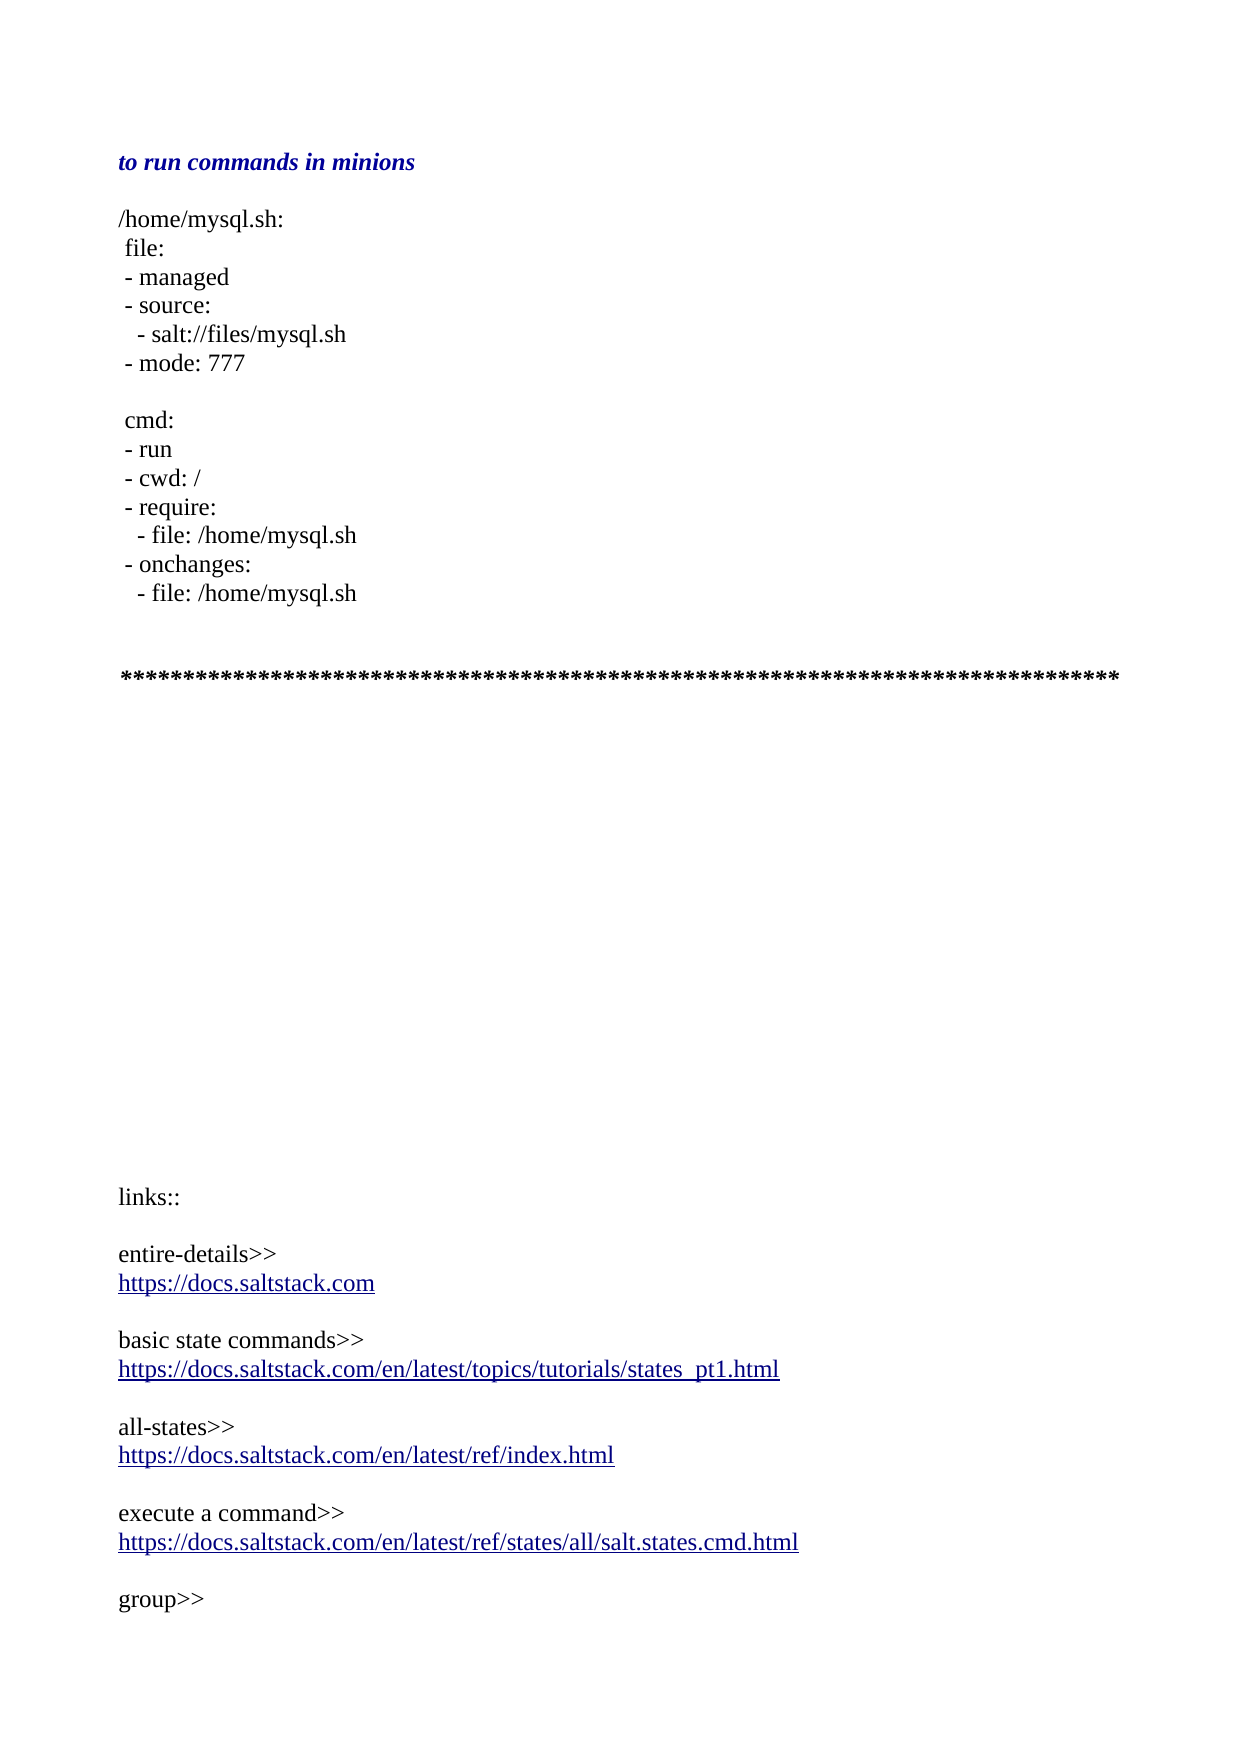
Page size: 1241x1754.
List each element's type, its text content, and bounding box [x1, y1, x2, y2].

text - file: /home/mysql.sh [118, 578, 1122, 607]
text https://docs.saltstack.com [118, 1268, 1122, 1297]
text https://docs.saltstack.com/en/latest/ref/index.html [118, 1441, 1122, 1469]
text links:: [118, 1182, 1122, 1211]
text - run [118, 434, 1122, 463]
text - mode: 777 [118, 348, 1122, 377]
text basic state commands>> [118, 1326, 1122, 1354]
text ******************************************************************************** [118, 664, 1122, 693]
text - source: [118, 291, 1122, 319]
text - require: [118, 492, 1122, 521]
text https://docs.saltstack.com/en/latest/topics/tutorials/states_pt1.html [118, 1354, 1122, 1383]
text - salt://files/mysql.sh [118, 319, 1122, 348]
text https://docs.saltstack.com/en/latest/ref/states/all/salt.states.cmd.html [118, 1527, 1122, 1556]
text to run commands in minions [118, 147, 1122, 176]
text - onchanges: [118, 549, 1122, 578]
text /home/mysql.sh: [118, 204, 1122, 233]
text file: [118, 233, 1122, 262]
text execute a command>> [118, 1498, 1122, 1527]
text all-states>> [118, 1412, 1122, 1441]
text group>> [118, 1584, 1122, 1613]
text cmd: [118, 406, 1122, 434]
text - cwd: / [118, 463, 1122, 492]
text entire-details>> [118, 1239, 1122, 1268]
text - managed [118, 262, 1122, 291]
text - file: /home/mysql.sh [118, 521, 1122, 549]
